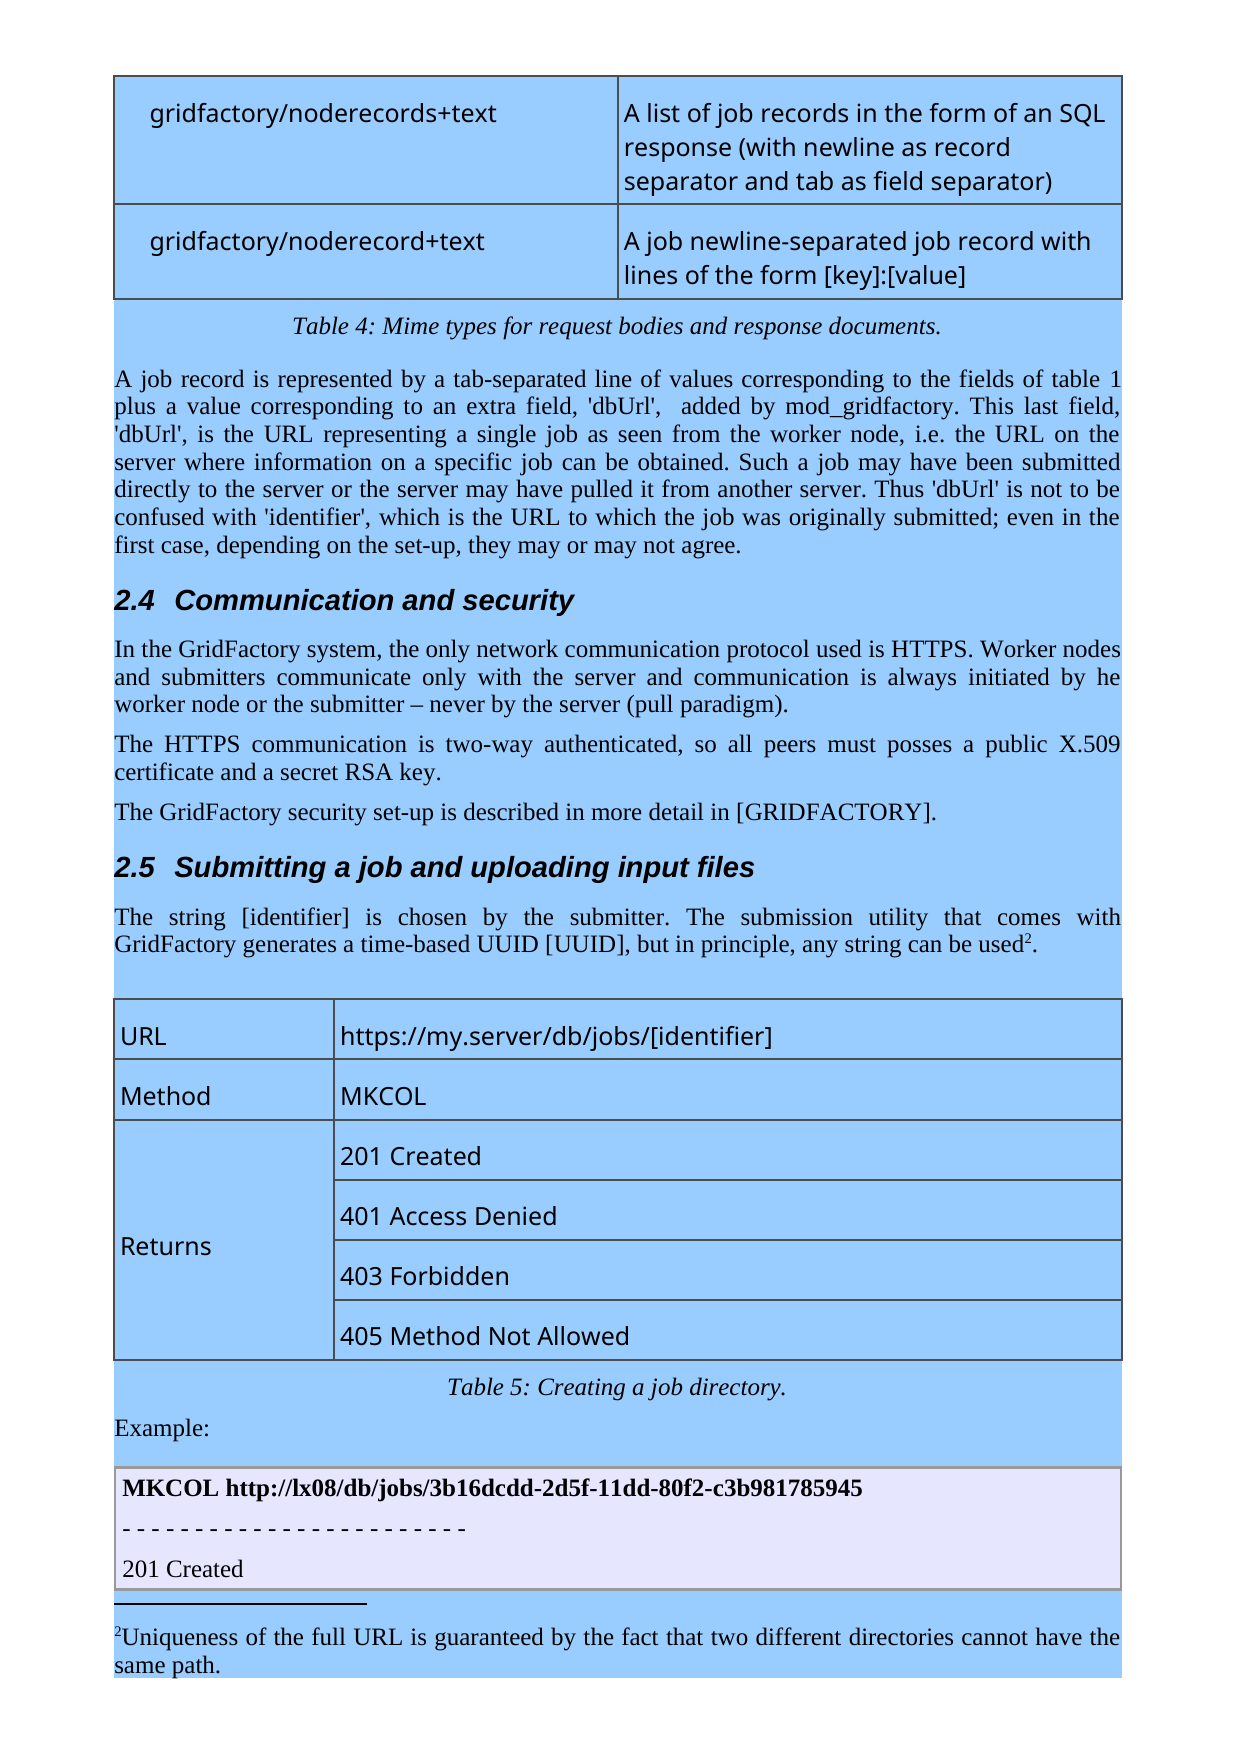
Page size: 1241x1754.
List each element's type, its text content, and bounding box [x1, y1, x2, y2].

text The string [identifier] is chosen by the submitter. The submission utility that comes with GridFactory generates a time-based UUID [UUID], but in principle, any string can be used. [114, 903, 1122, 958]
table_cell 403 Forbidden [335, 1241, 1121, 1299]
text Uniqueness of the full URL is guaranteed by the fact that two different directories cannot have the same path. [114, 1623, 1122, 1678]
subtitle Submitting a job and uploading input files [114, 851, 1122, 884]
table_cell A list of job records in the form of an SQL response (with newline as record separator and tab as field separator) [619, 77, 1121, 203]
table_cell Method [115, 1060, 333, 1118]
table_header 201 Created [335, 1121, 1121, 1178]
text Table 4: Mime types for request bodies and response documents. [114, 312, 1122, 340]
table_cell 401 Access Denied [335, 1181, 1121, 1239]
subtitle Communication and security [114, 584, 1122, 616]
text The HTTPS communication is two-way authenticated, so all peers must posses a public X.509 certificate and a secret RSA key. [114, 731, 1122, 786]
table_cell Returns [115, 1121, 333, 1359]
text MKCOL http://lx08/db/jobs/3b16dcdd-2d5f-11dd-80f2-c3b981785945 [116, 1469, 1120, 1502]
text In the GridFactory system, the only network communication protocol used is HTTPS. Worker nodes and submitters communicate only with the server and communication is always initiated by he worker node or the submitter – never by the server (pull paradigm). [114, 635, 1122, 718]
table_header https://my.server/db/jobs/[identifier] [335, 1000, 1121, 1058]
table_cell 405 Method Not Allowed [335, 1301, 1121, 1359]
text 201 Created [116, 1547, 1120, 1588]
table_header URL [115, 1000, 333, 1058]
table_cell gridfactory/noderecords+text [115, 77, 617, 203]
text Example: [114, 1414, 1122, 1441]
table_cell 401 Unauthorized [116, 1502, 1120, 1507]
table_cell 401 Unauthorized [116, 1542, 1120, 1547]
table_cell A job newline-separated job record with lines of the form [key]:[value] [619, 205, 1121, 297]
text The GridFactory security set-up is described in more detail in [GRIDFACTORY]. [114, 798, 1122, 826]
text A job record is represented by a tab-separated line of values corresponding to the fields of table 1 plus a value corresponding to an extra field, 'dbUrl', added by mod_gridfactory. This last field, 'dbUrl', is the URL representing a single job as seen from the worker node, i.e. the URL on the server where information on a specific job can be obtained. Such a job may have been submitted directly to the server or the server may have pulled it from another server. Thus 'dbUrl' is not to be confused with 'identifier', which is the URL to which the job was originally submitted; even in the first case, depending on the set-up, they may or may not agree. [114, 365, 1122, 559]
text Table 5: Creating a job directory. [114, 1373, 1122, 1401]
table_cell gridfactory/noderecord+text [115, 205, 617, 297]
text - - - - - - - - - - - - - - - - - - - - - - - - [116, 1507, 1120, 1542]
table_cell MKCOL [335, 1060, 1121, 1118]
